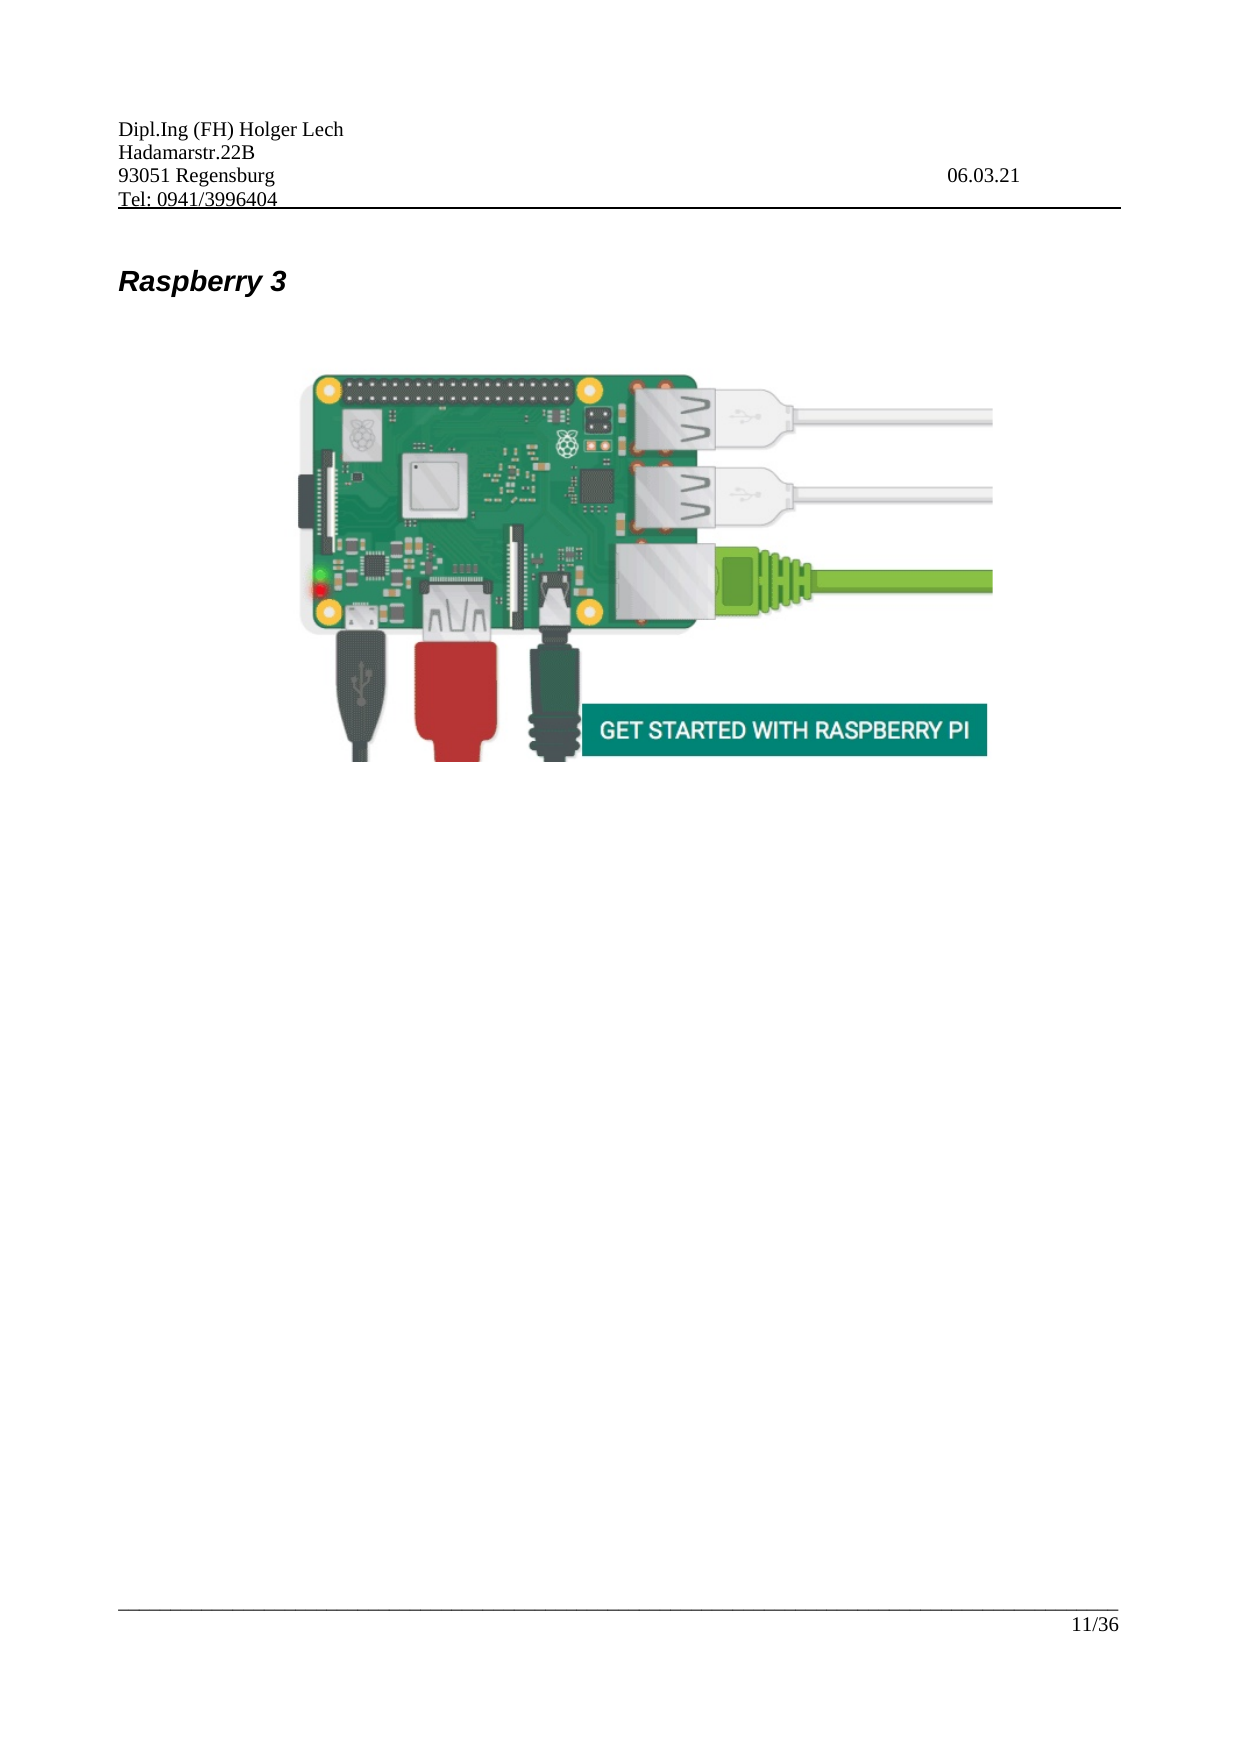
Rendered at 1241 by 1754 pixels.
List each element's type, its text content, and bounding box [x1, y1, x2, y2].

subtitle Raspberry 3 [118, 265, 1122, 298]
picture [247, 350, 993, 762]
